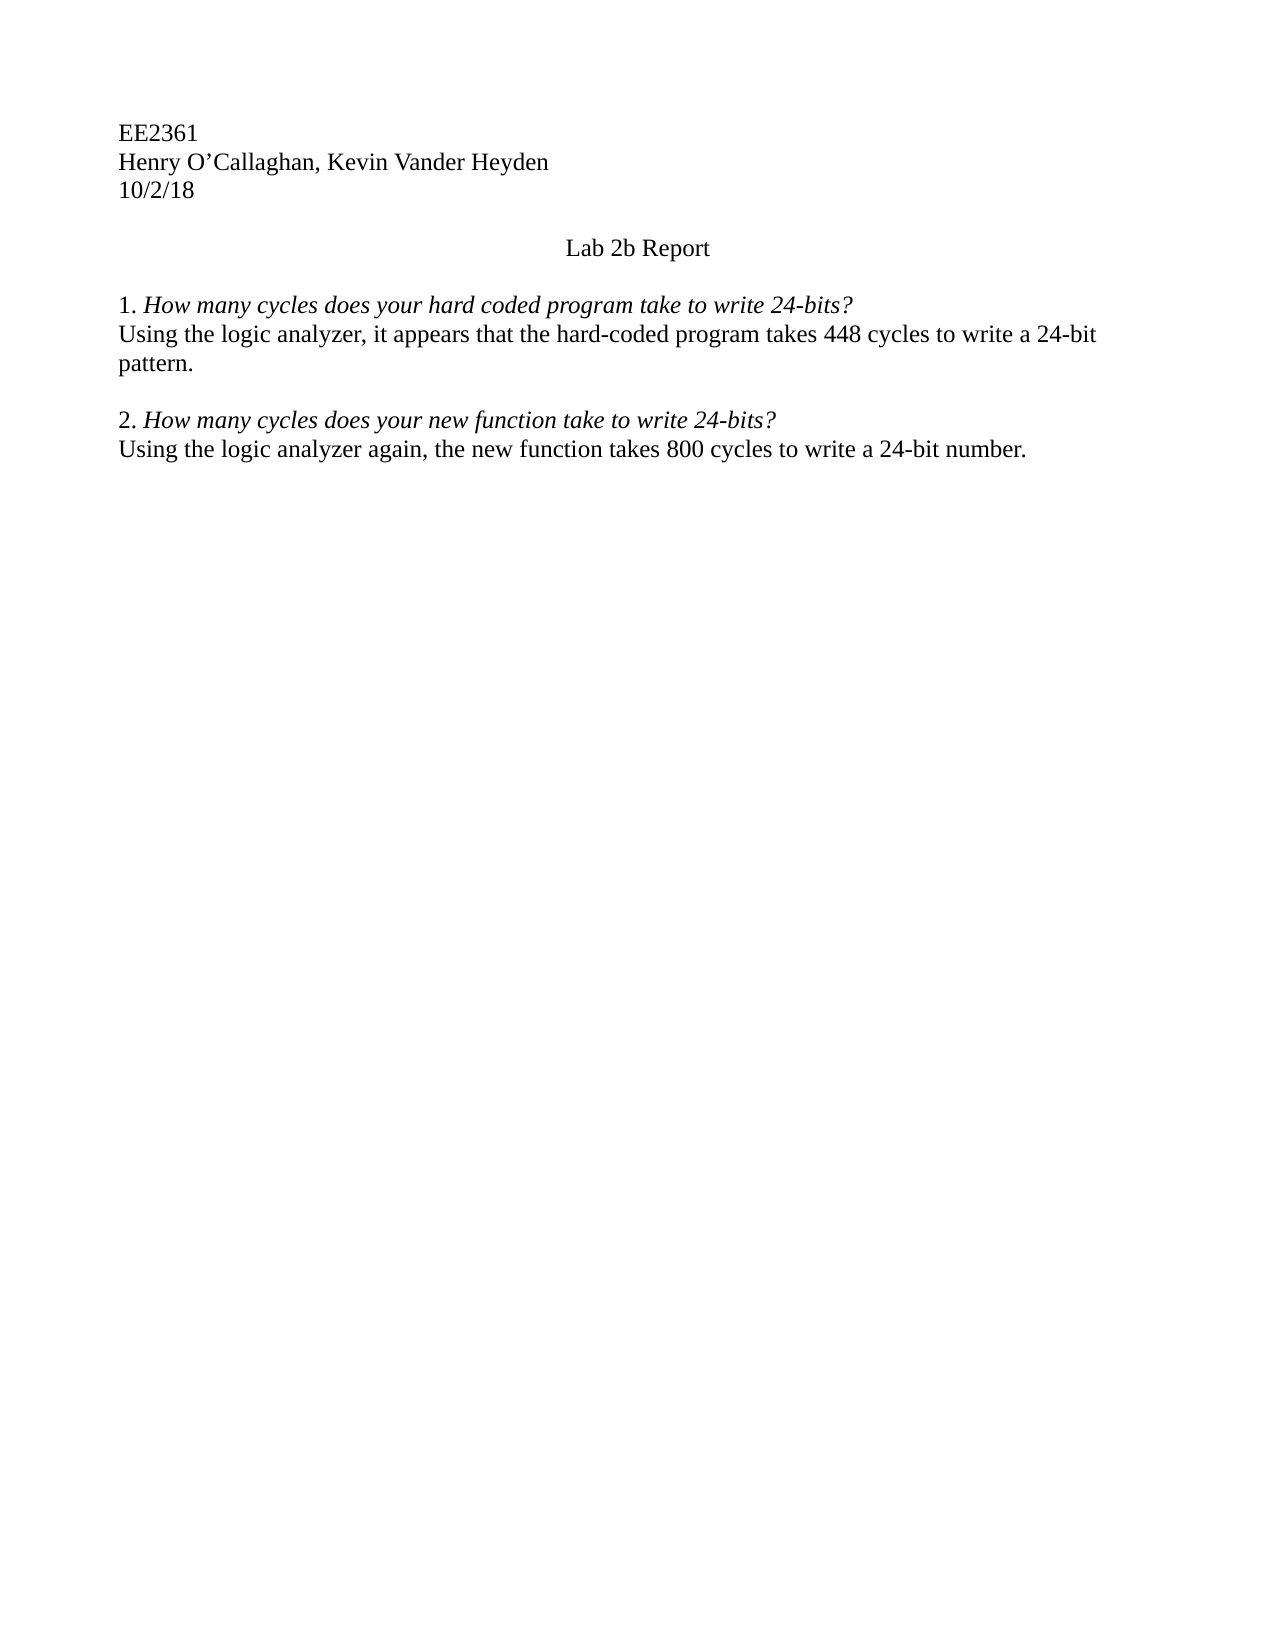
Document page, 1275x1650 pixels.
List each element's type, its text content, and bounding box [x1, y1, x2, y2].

text EE2361 [118, 118, 1157, 147]
text Using the logic analyzer, it appears that the hard-coded program takes 448 cycles to write a 24-bit pattern. [118, 319, 1157, 377]
text 10/2/18 [118, 176, 1157, 204]
text Using the logic analyzer again, the new function takes 800 cycles to write a 24-bit number. [118, 434, 1157, 463]
text Henry O’Callaghan, Kevin Vander Heyden [118, 147, 1157, 176]
text 1. How many cycles does your hard coded program take to write 24-bits? [118, 291, 1157, 319]
text 2. How many cycles does your new function take to write 24-bits? [118, 406, 1157, 434]
text Lab 2b Report [118, 233, 1157, 262]
